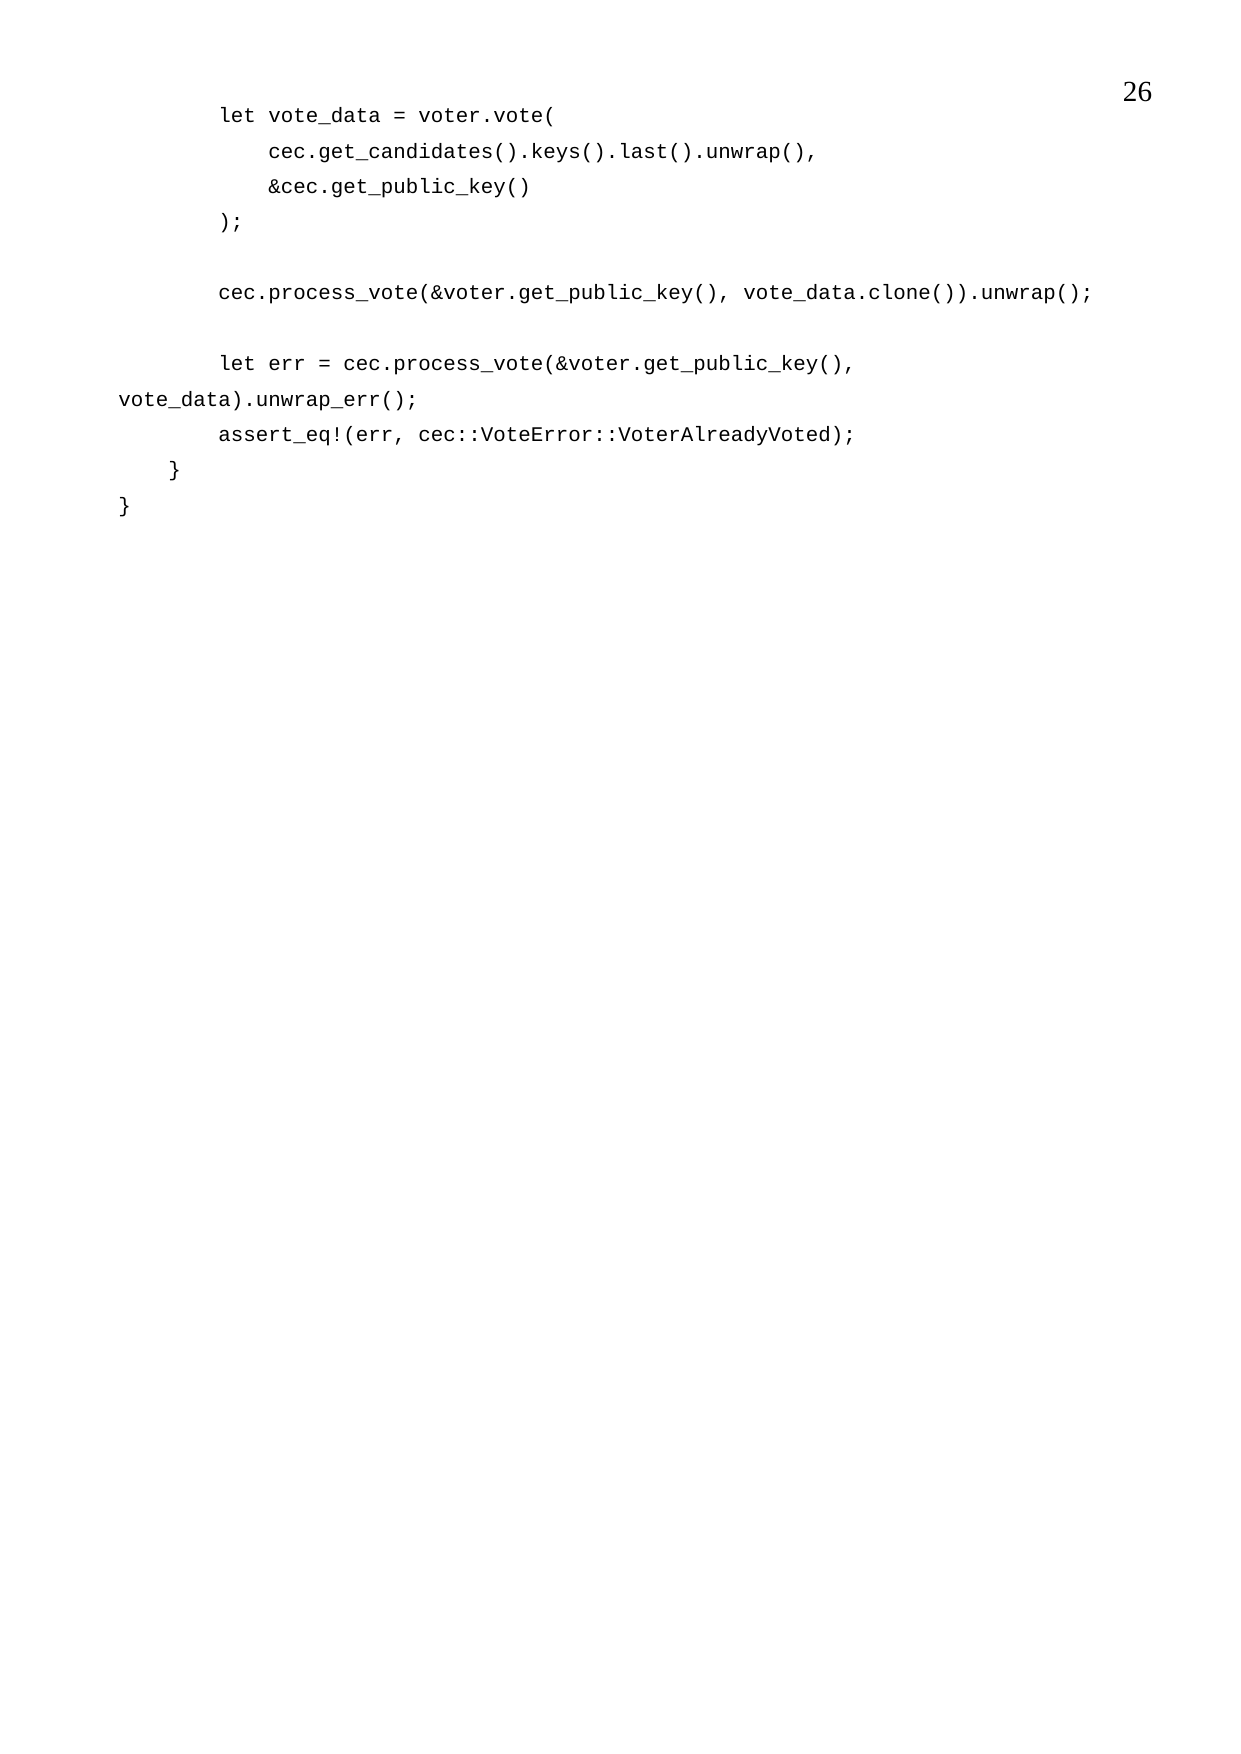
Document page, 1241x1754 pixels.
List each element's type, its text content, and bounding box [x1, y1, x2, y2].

text cec.process_vote(&voter.get_public_key(), vote_data.clone()).unwrap(); [118, 282, 1122, 306]
text let err = cec.process_vote(&voter.get_public_key(), vote_data).unwrap_err(); [118, 353, 1122, 412]
text } [118, 459, 1122, 483]
text &cec.get_public_key() [118, 176, 1122, 200]
text ); [118, 211, 1122, 235]
text } [118, 495, 1122, 518]
text cec.get_candidates().keys().last().unwrap(), [118, 141, 1122, 164]
text let vote_data = voter.vote( [118, 105, 1122, 129]
text assert_eq!(err, cec::VoteError::VoterAlreadyVoted); [118, 424, 1122, 448]
